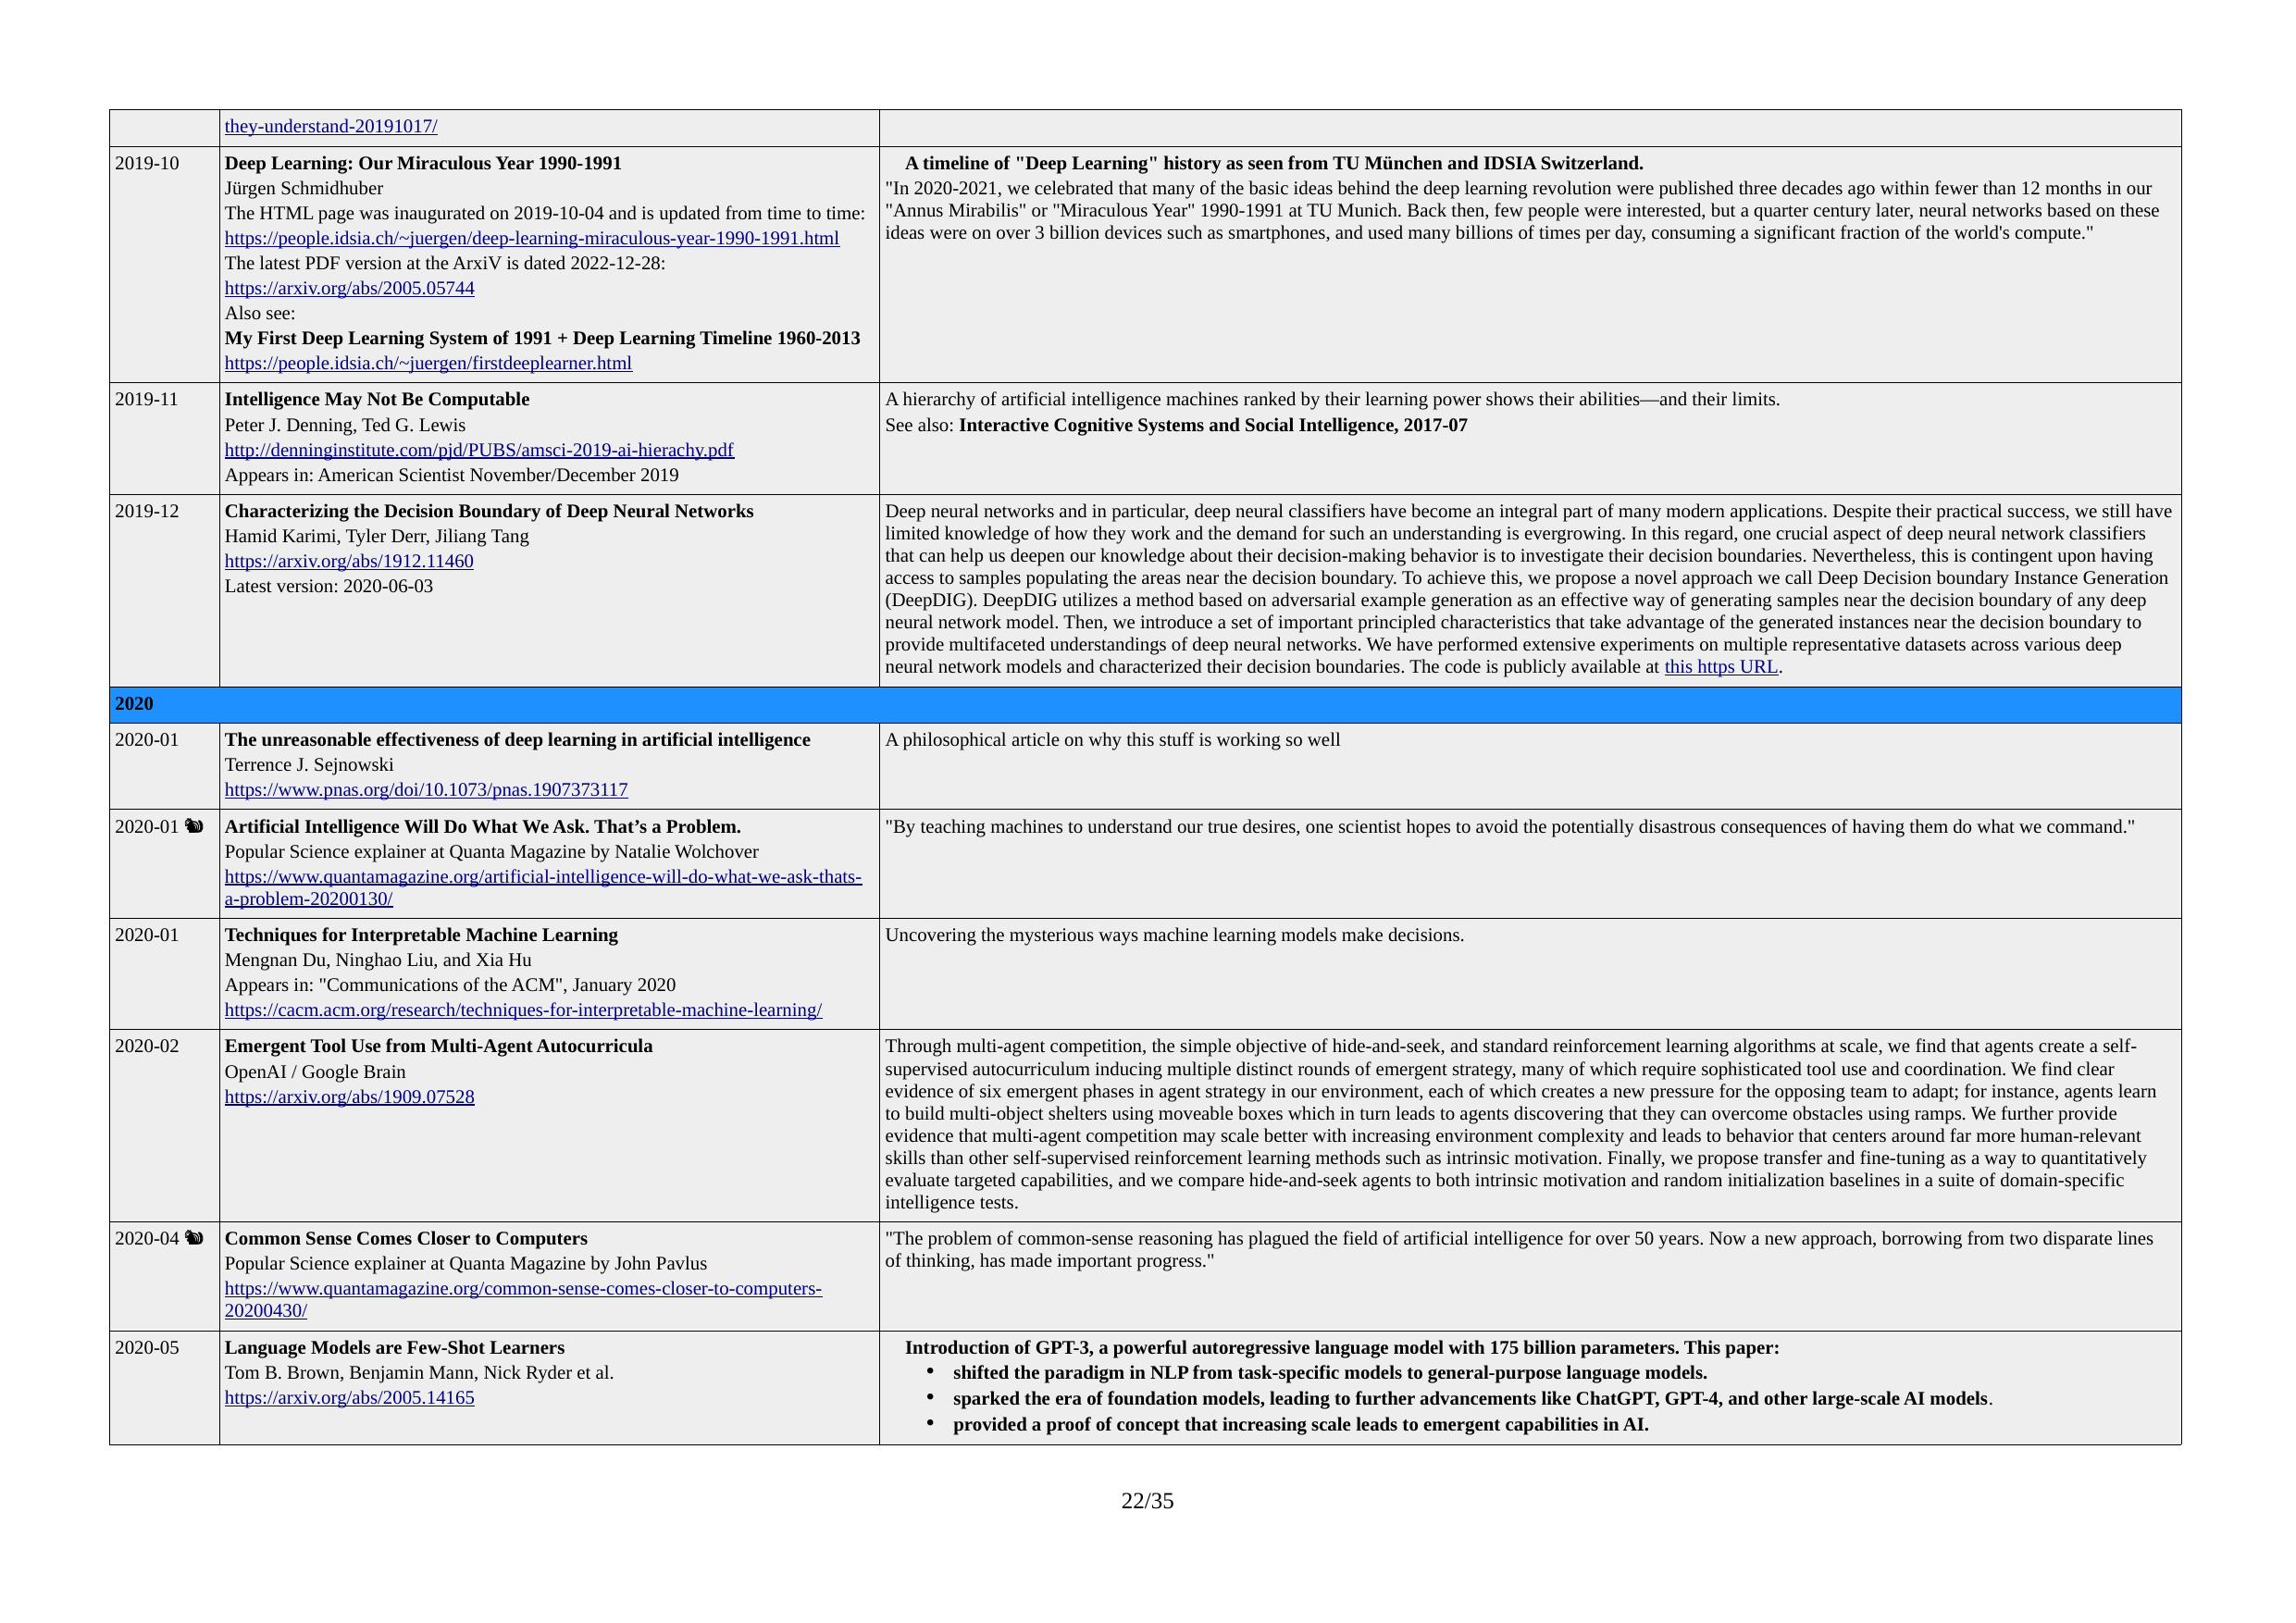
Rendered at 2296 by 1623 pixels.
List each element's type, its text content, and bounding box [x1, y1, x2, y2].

table_cell Common Sense Comes Closer to Computers Popular Science explainer at Quanta Magazine by John Pavlus https://www.quantamagazine.org/common-sense-comes-closer-to-computers-20200430/ [220, 1222, 879, 1330]
table_cell 2020 [110, 688, 2181, 723]
table_cell 🦉 A timeline of "Deep Learning" history as seen from TU München and IDSIA Switzerland. "In 2020-2021, we celebrated that many of the basic ideas behind the deep learning revolution were published three decades ago within fewer than 12 months in our "Annus Mirabilis" or "Miraculous Year" 1990-1991 at TU Munich. Back then, few people were interested, but a quarter century later, neural networks based on these ideas were on over 3 billion devices such as smartphones, and used many billions of times per day, consuming a significant fraction of the world's compute." [880, 147, 2181, 382]
table_cell 2020-02 [110, 1030, 219, 1221]
table_cell 2020-01 [110, 919, 219, 1029]
table_cell 2019-11 [110, 383, 219, 494]
table_cell "The problem of common-sense reasoning has plagued the field of artificial intelligence for over 50 years. Now a new approach, borrowing from two disparate lines of thinking, has made important progress." [880, 1222, 2181, 1330]
table_cell 2020-01 [110, 724, 219, 809]
table_cell A hierarchy of artificial intelligence machines ranked by their learning power shows their abilities—and their limits. See also: Interactive Cognitive Systems and Social Intelligence, 2017-07 [880, 383, 2181, 494]
table_cell Characterizing the Decision Boundary of Deep Neural Networks Hamid Karimi, Tyler Derr, Jiliang Tang https://arxiv.org/abs/1912.11460 Latest version: 2020-06-03 [220, 495, 879, 687]
table_cell 2019-10 [110, 147, 219, 382]
table_cell Uncovering the mysterious ways machine learning models make decisions. [880, 919, 2181, 1029]
table_cell [110, 110, 219, 145]
table_cell The unreasonable effectiveness of deep learning in artificial intelligence Terrence J. Sejnowski https://www.pnas.org/doi/10.1073/pnas.1907373117 [220, 724, 879, 809]
table_cell 2020-01 🐿️ [110, 810, 219, 918]
table_cell 🦉 Introduction of GPT-3, a powerful autoregressive language model with 175 billion parameters. This paper: shifted the paradigm in NLP from task-specific models to general-purpose language models. sparked the era of foundation models, leading to further advancements like ChatGPT, GPT-4, and other large-scale AI models. provided a proof of concept that increasing scale leads to emergent capabilities in AI. [880, 1332, 2181, 1444]
table_cell Techniques for Interpretable Machine Learning Mengnan Du, Ninghao Liu, and Xia Hu Appears in: "Communications of the ACM", January 2020 https://cacm.acm.org/research/techniques-for-interpretable-machine-learning/ [220, 919, 879, 1029]
table_cell Artificial Intelligence Will Do What We Ask. That’s a Problem. Popular Science explainer at Quanta Magazine by Natalie Wolchover https://www.quantamagazine.org/artificial-intelligence-will-do-what-we-ask-thats-a-problem-20200130/ [220, 810, 879, 918]
table_cell Deep neural networks and in particular, deep neural classifiers have become an integral part of many modern applications. Despite their practical success, we still have limited knowledge of how they work and the demand for such an understanding is evergrowing. In this regard, one crucial aspect of deep neural network classifiers that can help us deepen our knowledge about their decision-making behavior is to investigate their decision boundaries. Nevertheless, this is contingent upon having access to samples populating the areas near the decision boundary. To achieve this, we propose a novel approach we call Deep Decision boundary Instance Generation (DeepDIG). DeepDIG utilizes a method based on adversarial example generation as an effective way of generating samples near the decision boundary of any deep neural network model. Then, we introduce a set of important principled characteristics that take advantage of the generated instances near the decision boundary to provide multifaceted understandings of deep neural networks. We have performed extensive experiments on multiple representative datasets across various deep neural network models and characterized their decision boundaries. The code is publicly available at this https URL. [880, 495, 2181, 687]
table_cell "By teaching machines to understand our true desires, one scientist hopes to avoid the potentially disastrous consequences of having them do what we command." [880, 810, 2181, 918]
table_cell 2019-12 [110, 495, 219, 687]
table_cell Through multi-agent competition, the simple objective of hide-and-seek, and standard reinforcement learning algorithms at scale, we find that agents create a self-supervised autocurriculum inducing multiple distinct rounds of emergent strategy, many of which require sophisticated tool use and coordination. We find clear evidence of six emergent phases in agent strategy in our environment, each of which creates a new pressure for the opposing team to adapt; for instance, agents learn to build multi-object shelters using moveable boxes which in turn leads to agents discovering that they can overcome obstacles using ramps. We further provide evidence that multi-agent competition may scale better with increasing environment complexity and leads to behavior that centers around far more human-relevant skills than other self-supervised reinforcement learning methods such as intrinsic motivation. Finally, we propose transfer and fine-tuning as a way to quantitatively evaluate targeted capabilities, and we compare hide-and-seek agents to both intrinsic motivation and random initialization baselines in a suite of domain-specific intelligence tests. [880, 1030, 2181, 1221]
table_cell [880, 110, 2181, 145]
table_cell 2020-04 🐿️ [110, 1222, 219, 1330]
table_cell 2020-05 [110, 1332, 219, 1444]
table_cell Language Models are Few-Shot Learners Tom B. Brown, Benjamin Mann, Nick Ryder et al. https://arxiv.org/abs/2005.14165 [220, 1332, 879, 1444]
table_cell Deep Learning: Our Miraculous Year 1990-1991 Jürgen Schmidhuber The HTML page was inaugurated on 2019-10-04 and is updated from time to time: https://people.idsia.ch/~juergen/deep-learning-miraculous-year-1990-1991.html The latest PDF version at the ArxiV is dated 2022-12-28: https://arxiv.org/abs/2005.05744 Also see: My First Deep Learning System of 1991 + Deep Learning Timeline 1960-2013 https://people.idsia.ch/~juergen/firstdeeplearner.html [220, 147, 879, 382]
table_cell they-understand-20191017/ [220, 110, 879, 145]
table_cell Emergent Tool Use from Multi-Agent Autocurricula OpenAI / Google Brain https://arxiv.org/abs/1909.07528 [220, 1030, 879, 1221]
table_cell A philosophical article on why this stuff is working so well [880, 724, 2181, 809]
table_cell Intelligence May Not Be Computable Peter J. Denning, Ted G. Lewis http://denninginstitute.com/pjd/PUBS/amsci-2019-ai-hierachy.pdf Appears in: American Scientist November/December 2019 [220, 383, 879, 494]
